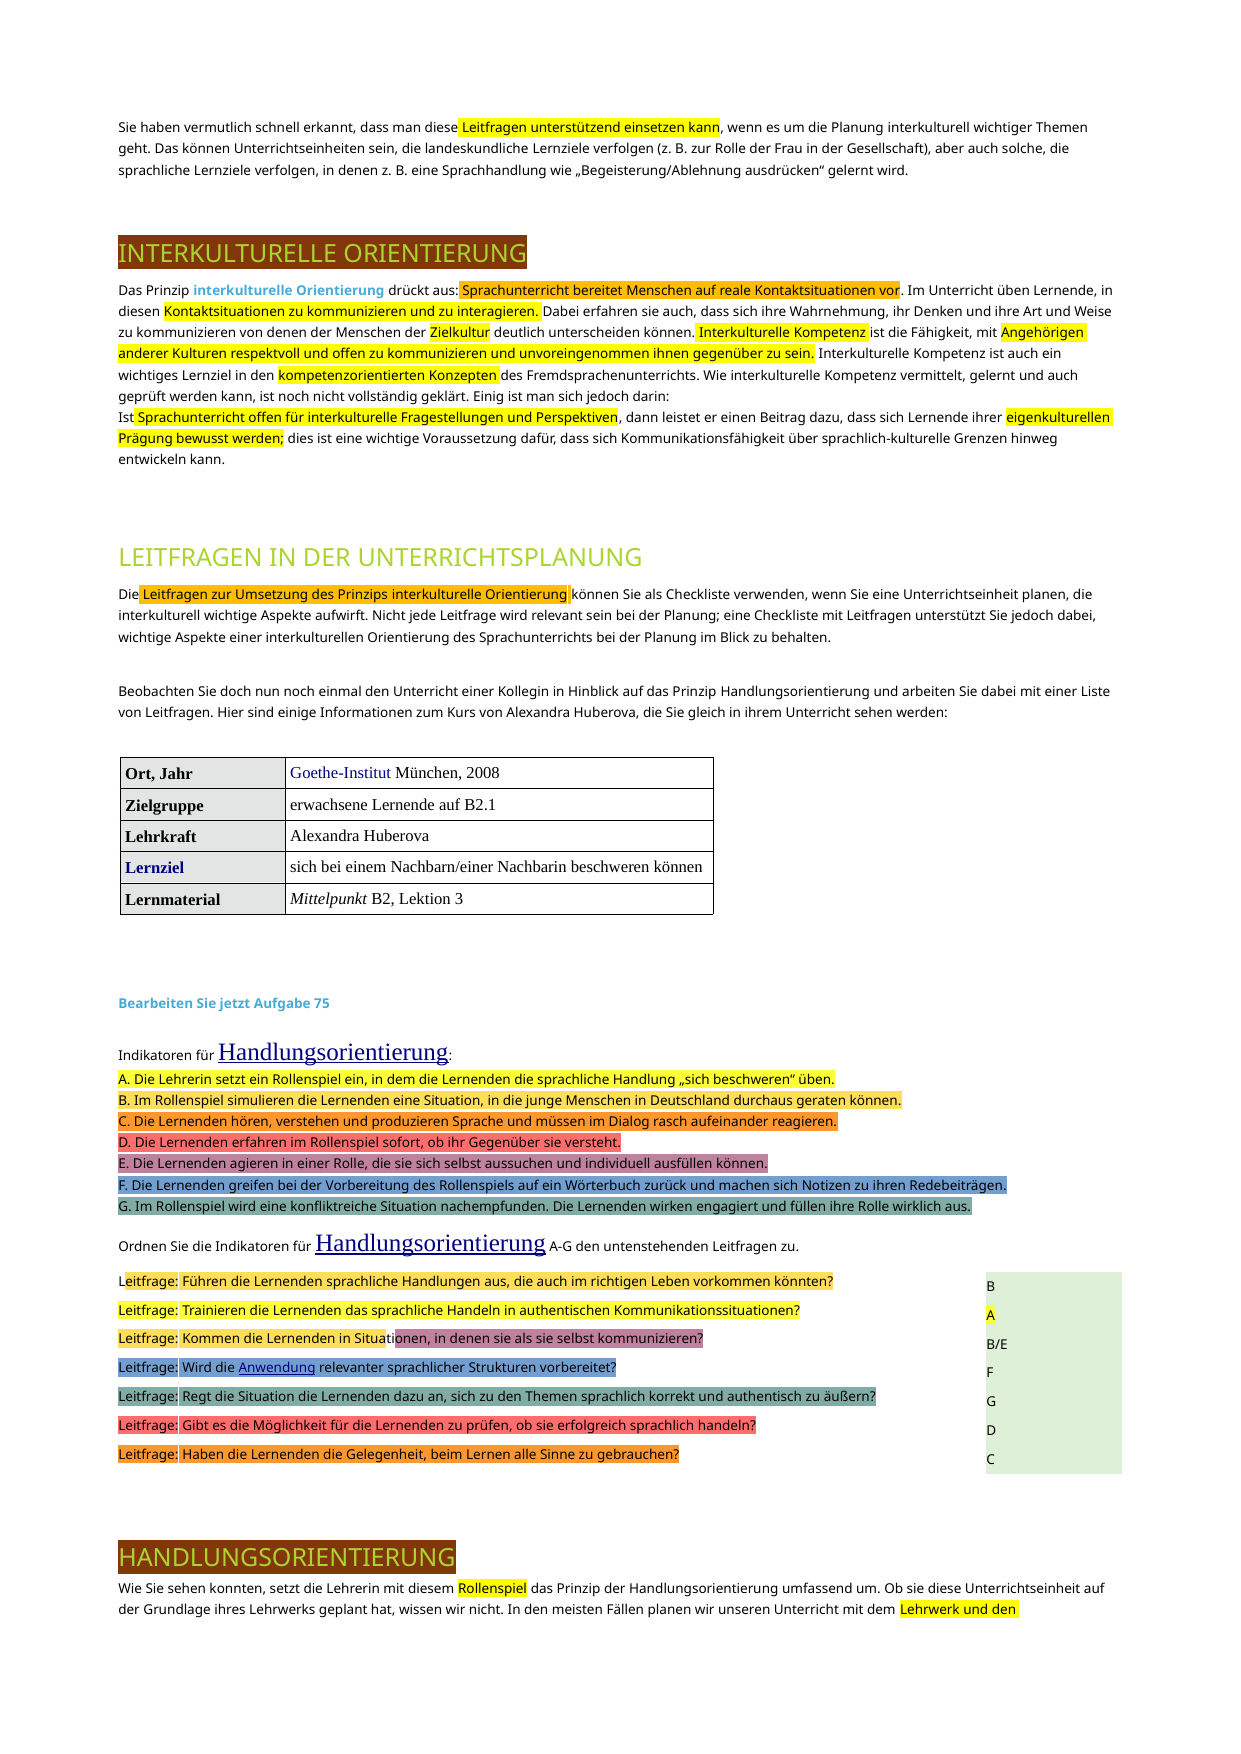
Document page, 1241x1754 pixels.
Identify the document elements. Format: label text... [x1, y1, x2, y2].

text Beobachten Sie doch nun noch einmal den Unterricht einer Kollegin in Hinblick auf das Prinzip Handlungsorientierung und arbeiten Sie dabei mit einer Liste von Leitfragen. Hier sind einige Informationen zum Kurs von Alexandra Huberova, die Sie gleich in ihrem Unterricht sehen werden: [118, 682, 1122, 721]
table_cell Leitfrage: Wird die Anwendung relevanter sprachlicher Strukturen vorbereitet? [118, 1358, 986, 1387]
table_cell D [986, 1416, 1122, 1445]
table_cell Lernmaterial [121, 884, 285, 914]
table_cell Alexandra Huberova [286, 821, 713, 851]
text Indikatoren für Handlungsorientierung: [118, 1037, 1122, 1066]
text Ist Sprachunterricht offen für interkulturelle Fragestellungen und Perspektiven, dann leistet er einen Beitrag dazu, dass sich Lernende ihrer eigenkulturellen Prägung bewusst werden; dies ist eine wichtige Voraussetzung dafür, dass sich Kommunikationsfähigkeit über sprachlich-kulturelle Grenzen hinweg entwickeln kann. [118, 408, 1122, 468]
table_cell Leitfrage: Haben die Lernenden die Gelegenheit, beim Lernen alle Sinne zu gebrauchen? [118, 1445, 986, 1474]
text Die Leitfragen zur Umsetzung des Prinzips interkulturelle Orientierung können Sie als Checkliste verwenden, wenn Sie eine Unterrichtseinheit planen, die interkulturell wichtige Aspekte aufwirft. Nicht jede Leitfrage wird relevant sein bei der Planung; eine Checkliste mit Leitfragen unterstützt Sie jedoch dabei, wichtige Aspekte einer interkulturellen Orientierung des Sprachunterrichts bei der Planung im Blick zu behalten. [118, 585, 1122, 646]
table_header Goethe-Institut München, 2008 [286, 758, 713, 788]
text Ordnen Sie die Indikatoren für Handlungsorientierung A-G den untenstehenden Leitfragen zu. [118, 1228, 1122, 1257]
table_cell erwachsene Lernende auf B2.1 [286, 789, 713, 820]
text A. Die Lehrerin setzt ein Rollenspiel ein, in dem die Lernenden die sprachliche Handlung „sich beschweren“ üben. B. Im Rollenspiel simulieren die Lernenden eine Situation, in die junge Menschen in Deutschland durchaus geraten können. C. Die Lernenden hören, verstehen und produzieren Sprache und müssen im Dialog rasch aufeinander reagieren. D. Die Lernenden erfahren im Rollenspiel sofort, ob ihr Gegenüber sie versteht. E. Die Lernenden agieren in einer Rolle, die sie sich selbst aussuchen und individuell ausfüllen können. F. Die Lernenden greifen bei der Vorbereitung des Rollenspiels auf ein Wörterbuch zurück und machen sich Notizen zu ihren Redebeiträgen. G. Im Rollenspiel wird eine konfliktreiche Situation nachempfunden. Die Lernenden wirken engagiert und füllen ihre Rolle wirklich aus. [118, 1070, 1122, 1215]
table_cell G [986, 1387, 1122, 1416]
table_cell Leitfrage: Gibt es die Möglichkeit für die Lernenden zu prüfen, ob sie erfolgreich sprachlich handeln? [118, 1416, 986, 1445]
text Das Prinzip interkulturelle Orientierung drückt aus: Sprachunterricht bereitet Menschen auf reale Kontaktsituationen vor. Im Unterricht üben Lernende, in diesen Kontaktsituationen zu kommunizieren und zu interagieren. Dabei erfahren sie auch, dass sich ihre Wahrnehmung, ihr Denken und ihre Art und Weise zu kommunizieren von denen der Menschen der Zielkultur deutlich unterscheiden können. Interkulturelle Kompetenz ist die Fähigkeit, mit Angehörigen anderer Kulturen respektvoll und offen zu kommunizieren und unvoreingenommen ihnen gegenüber zu sein. Interkulturelle Kompetenz ist auch ein wichtiges Lernziel in den kompetenzorientierten Konzepten des Fremdsprachenunterrichts. Wie interkulturelle Kompetenz vermittelt, gelernt und auch geprüft werden kann, ist noch nicht vollständig geklärt. Einig ist man sich jedoch darin: [118, 281, 1122, 405]
table_header B [986, 1272, 1122, 1301]
table_cell Zielgruppe [121, 789, 285, 820]
table_cell Leitfrage: Regt die Situation die Lernenden dazu an, sich zu den Themen sprachlich korrekt und authentisch zu äußern? [118, 1387, 986, 1416]
table_cell C [986, 1445, 1122, 1474]
text Sie haben vermutlich schnell erkannt, dass man diese Leitfragen unterstützend einsetzen kann, wenn es um die Planung interkulturell wichtiger Themen geht. Das können Unterrichtseinheiten sein, die landeskundliche Lernziele verfolgen (z. B. zur Rolle der Frau in der Gesellschaft), aber auch solche, die sprachliche Lernziele verfolgen, in denen z. B. eine Sprachhandlung wie „Begeisterung/Ablehnung ausdrücken“ gelernt wird. [118, 118, 1122, 179]
table_cell B/E [986, 1329, 1122, 1358]
table_header Leitfrage: Führen die Lernenden sprachliche Handlungen aus, die auch im richtigen Leben vorkommen könnten? [118, 1272, 986, 1301]
text Wie Sie sehen konnten, setzt die Lehrerin mit diesem Rollenspiel das Prinzip der Handlungsorientierung umfassend um. Ob sie diese Unterrichtseinheit auf der Grundlage ihres Lehrwerks geplant hat, wissen wir nicht. In den meisten Fällen planen wir unseren Unterricht mit dem Lehrwerk und den [118, 1579, 1122, 1618]
table_cell Lehrkraft [121, 821, 285, 851]
table_cell Leitfrage: Kommen die Lernenden in Situationen, in denen sie als sie selbst kommunizieren? [118, 1329, 986, 1358]
table_cell F [986, 1358, 1122, 1387]
text Bearbeiten Sie jetzt Aufgabe 75 [118, 994, 1122, 1013]
table_header Ort, Jahr [121, 758, 285, 788]
table_cell Leitfrage: Trainieren die Lernenden das sprachliche Handeln in authentischen Kommunikationssituationen? [118, 1301, 986, 1329]
subtitle INTERKULTURELLE ORIENTIERUNG [118, 235, 1122, 269]
table_cell A [986, 1301, 1122, 1329]
subtitle LEITFRAGEN IN DER UNTERRICHTSPLANUNG [118, 540, 1122, 574]
table_cell sich bei einem Nachbarn/einer Nachbarin beschweren können [286, 852, 713, 882]
table_cell Lernziel [121, 852, 285, 882]
table_cell Mittelpunkt B2, Lektion 3 [286, 884, 713, 914]
text HANDLUNGSORIENTIERUNG [118, 1540, 1122, 1574]
